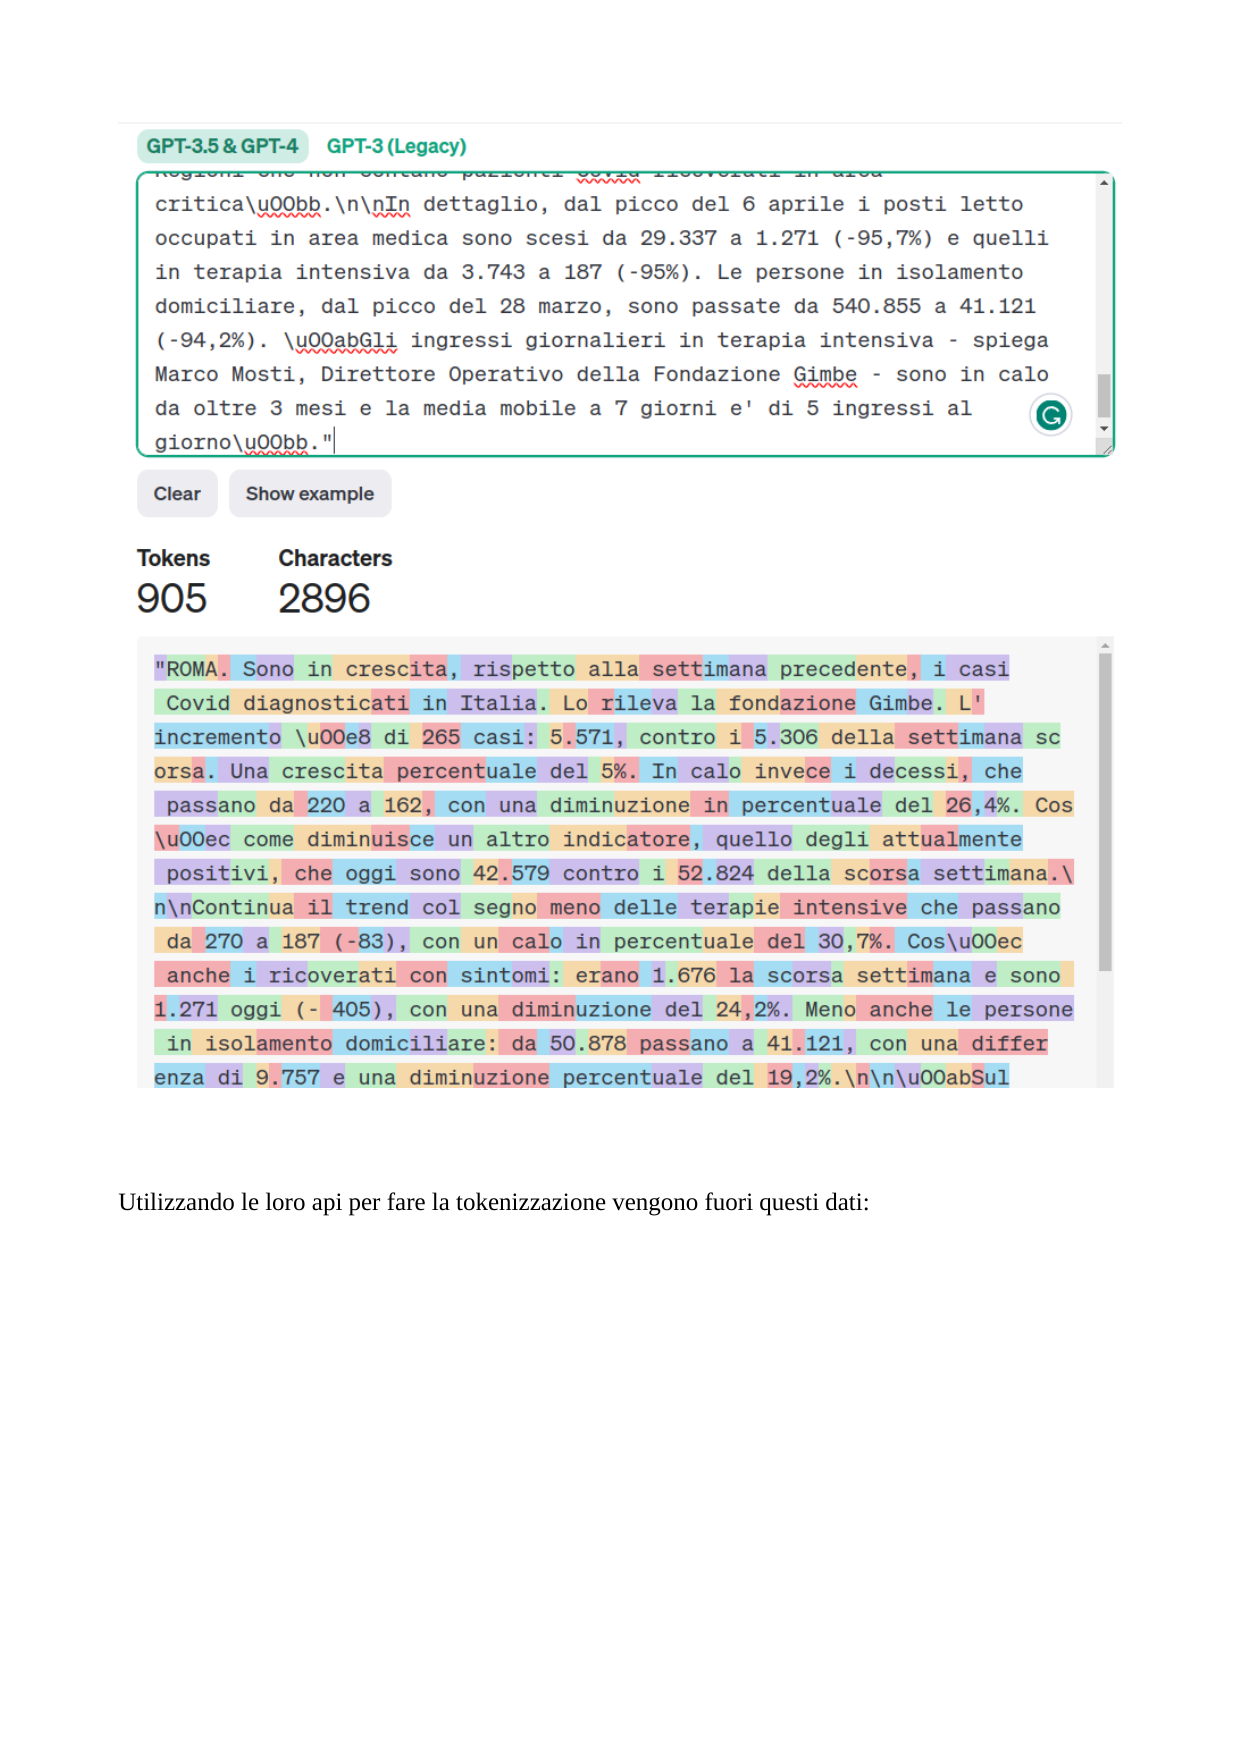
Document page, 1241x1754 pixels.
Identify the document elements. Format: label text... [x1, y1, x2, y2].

picture [118, 118, 1123, 1088]
text Utilizzando le loro api per fare la tokenizzazione vengono fuori questi dati: [118, 1187, 1122, 1216]
